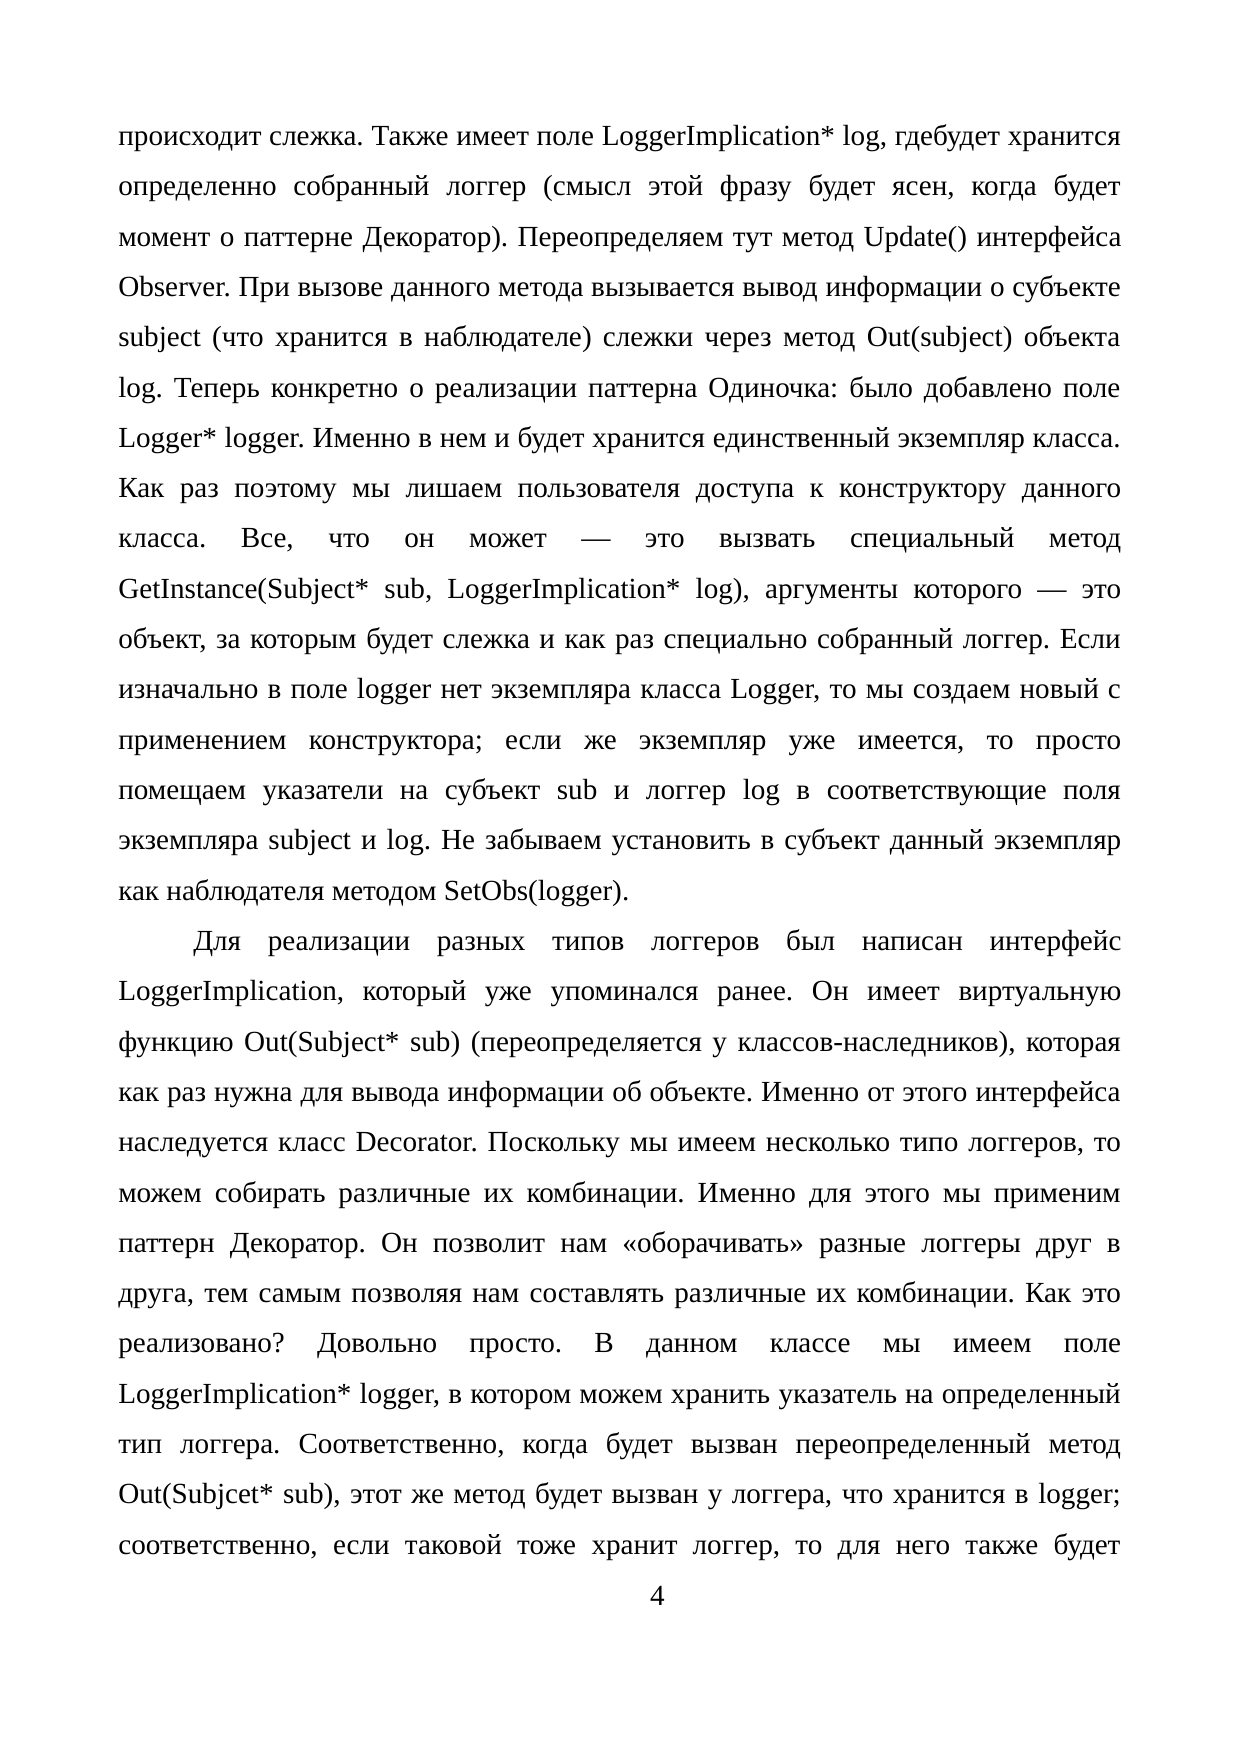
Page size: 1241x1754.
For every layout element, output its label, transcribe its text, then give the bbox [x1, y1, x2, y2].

text Для реализации разных типов логгеров был написан интерфейс LoggerImplication, который уже упоминался ранее. Он имеет виртуальную функцию Out(Subject* sub) (переопределяется у классов-наследников), которая как раз нужна для вывода информации об объекте. Именно от этого интерфейса наследуется класс Decorator. Поскольку мы имеем несколько типо логгеров, то можем собирать различные их комбинации. Именно для этого мы применим паттерн Декоратор. Он позволит нам «оборачивать» разные логгеры друг в друга, тем самым позволяя нам составлять различные их комбинации. Как это реализовано? Довольно просто. В данном классе мы имеем поле LoggerImplication* logger, в котором можем хранить указатель на определенный тип логгера. Соответственно, когда будет вызван переопределенный метод Out(Subjcet* sub), этот же метод будет вызван у логгера, что хранится в logger; соответственно, если таковой тоже хранит логгер, то для него также будет [118, 923, 1122, 1560]
text происходит слежка. Также имеет поле LoggerImplication* log, гдебудет хранится определенно собранный логгер (смысл этой фразу будет ясен, когда будет момент о паттерне Декоратор). Переопределяем тут метод Update() интерфейса Observer. При вызове данного метода вызывается вывод информации о субъекте subject (что хранится в наблюдателе) слежки через метод Out(subject) объекта log. Теперь конкретно о реализации паттерна Одиночка: было добавлено поле Logger* logger. Именно в нем и будет хранится единственный экземпляр класса. Как раз поэтому мы лишаем пользователя доступа к конструктору данного класса. Все, что он может — это вызвать специальный метод GetInstance(Subject* sub, LoggerImplication* log), аргументы которого — это объект, за которым будет слежка и как раз специально собранный логгер. Если изначально в поле logger нет экземпляра класса Logger, то мы создаем новый с применением конструктора; если же экземпляр уже имеется, то просто помещаем указатели на субъект sub и логгер log в соответствующие поля экземпляра subject и log. Не забываем установить в субъект данный экземпляр как наблюдателя методом SetObs(logger). [118, 118, 1122, 906]
